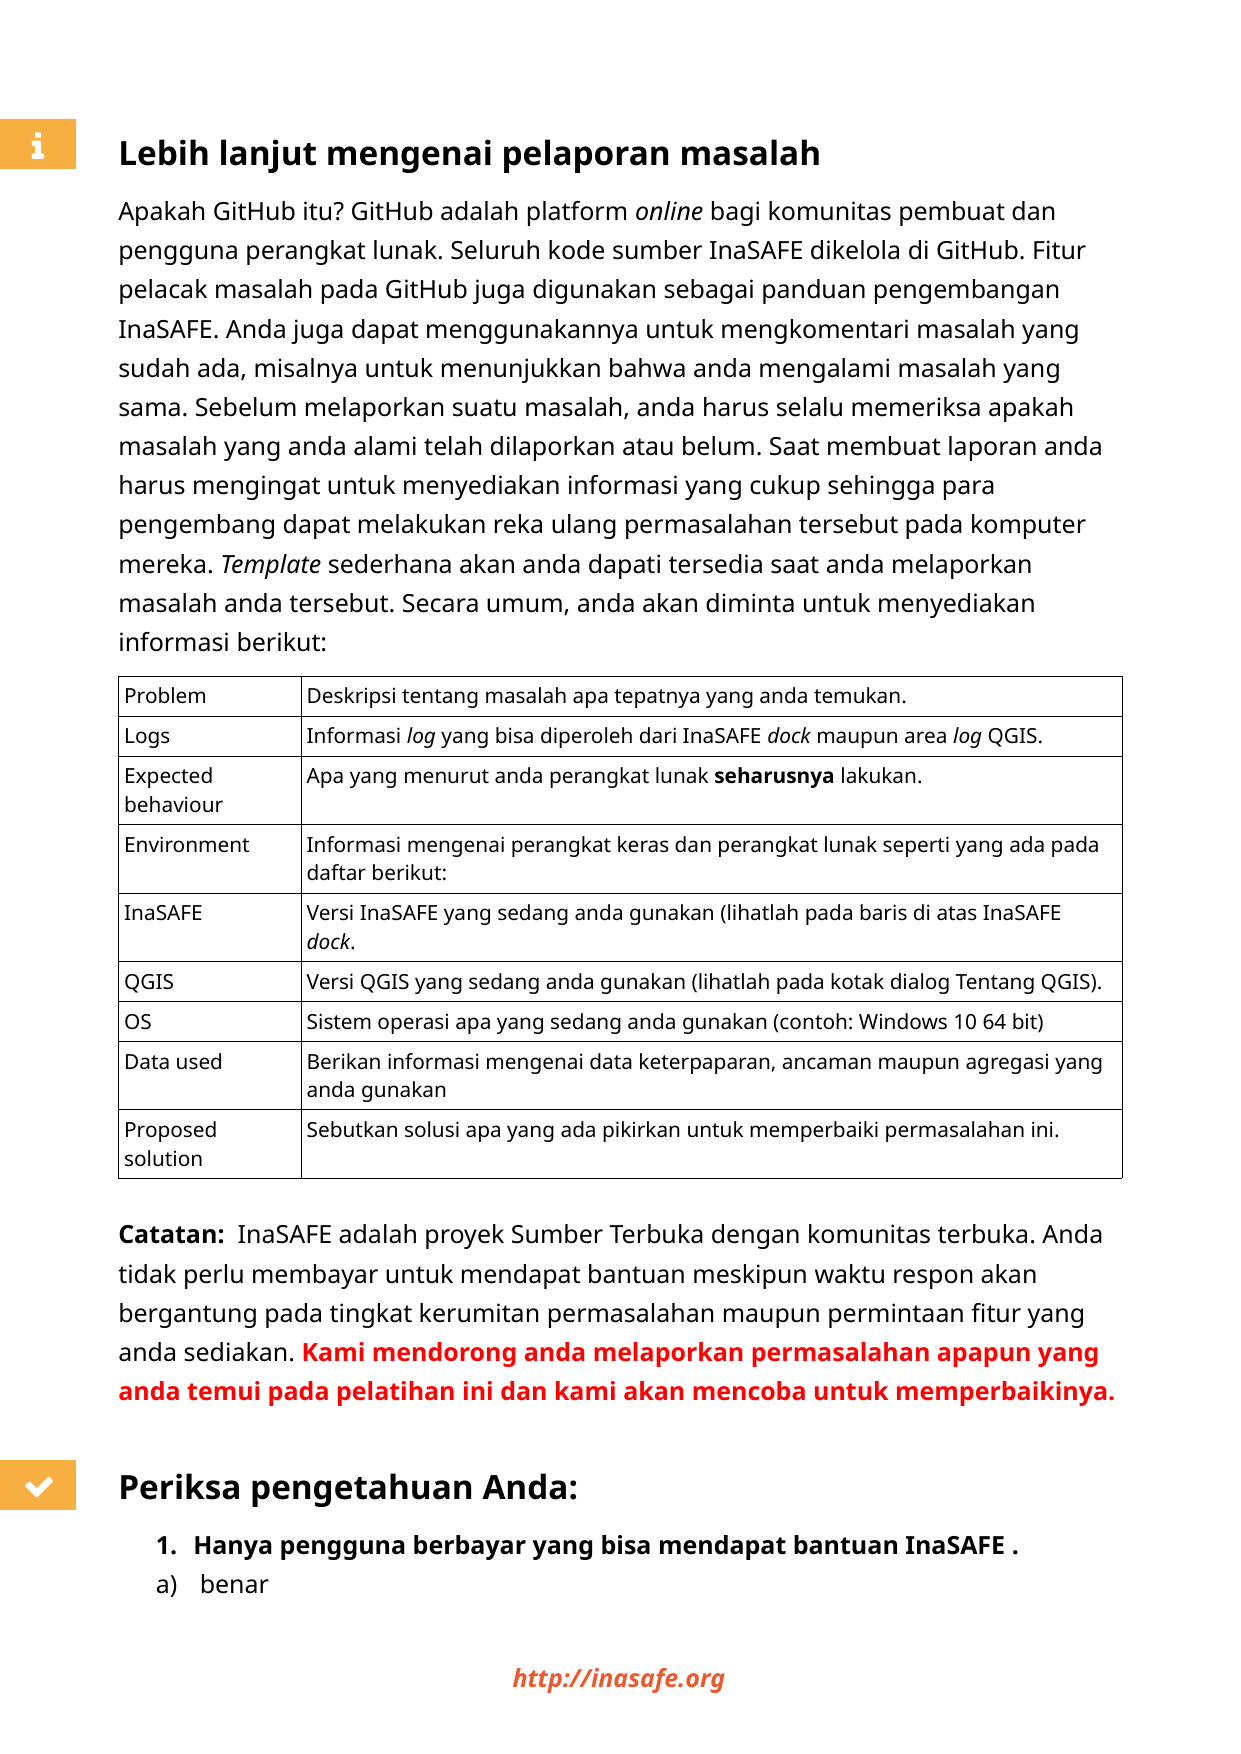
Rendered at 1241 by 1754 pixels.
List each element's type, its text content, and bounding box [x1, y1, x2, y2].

table_cell Proposed solution [119, 1110, 301, 1178]
table_cell OS [119, 1002, 301, 1041]
table_cell InaSAFE [119, 894, 301, 961]
subtitle Periksa pengetahuan Anda: [118, 1464, 1122, 1509]
table_cell Environment [119, 825, 301, 892]
table_cell Expected behaviour [119, 757, 301, 824]
list benar [156, 1567, 1122, 1601]
table_cell QGIS [119, 962, 301, 1001]
table_cell Informasi log yang bisa diperoleh dari InaSAFE dock maupun area log QGIS. [302, 717, 1122, 756]
table_cell Informasi mengenai perangkat keras dan perangkat lunak seperti yang ada pada daftar berikut: [302, 825, 1122, 892]
table_cell Versi QGIS yang sedang anda gunakan (lihatlah pada kotak dialog Tentang QGIS). [302, 962, 1122, 1001]
text Catatan: InaSAFE adalah proyek Sumber Terbuka dengan komunitas terbuka. Anda tidak perlu membayar untuk mendapat bantuan meskipun waktu respon akan bergantung pada tingkat kerumitan permasalahan maupun permintaan fitur yang anda sediakan. Kami mendorong anda melaporkan permasalahan apapun yang anda temui pada pelatihan ini dan kami akan mencoba untuk memperbaikinya. [118, 1217, 1122, 1447]
table_cell Apa yang menurut anda perangkat lunak seharusnya lakukan. [302, 757, 1122, 824]
list Hanya pengguna berbayar yang bisa mendapat bantuan InaSAFE . [156, 1528, 1122, 1562]
table_header Deskripsi tentang masalah apa tepatnya yang anda temukan. [302, 677, 1122, 716]
table_cell Data used [119, 1042, 301, 1109]
table_cell Logs [119, 717, 301, 756]
table_cell Sebutkan solusi apa yang ada pikirkan untuk memperbaiki permasalahan ini. [302, 1110, 1122, 1178]
subtitle Lebih lanjut mengenai pelaporan masalah [118, 130, 1122, 175]
table_cell Sistem operasi apa yang sedang anda gunakan (contoh: Windows 10 64 bit) [302, 1002, 1122, 1041]
text Apakah GitHub itu? GitHub adalah platform online bagi komunitas pembuat dan pengguna perangkat lunak. Seluruh kode sumber InaSAFE dikelola di GitHub. Fitur pelacak masalah pada GitHub juga digunakan sebagai panduan pengembangan InaSAFE. Anda juga dapat menggunakannya untuk mengkomentari masalah yang sudah ada, misalnya untuk menunjukkan bahwa anda mengalami masalah yang sama. Sebelum melaporkan suatu masalah, anda harus selalu memeriksa apakah masalah yang anda alami telah dilaporkan atau belum. Saat membuat laporan anda harus mengingat untuk menyediakan informasi yang cukup sehingga para pengembang dapat melakukan reka ulang permasalahan tersebut pada komputer mereka. Template sederhana akan anda dapati tersedia saat anda melaporkan masalah anda tersebut. Secara umum, anda akan diminta untuk menyediakan informasi berikut: [118, 194, 1122, 659]
table_cell Versi InaSAFE yang sedang anda gunakan (lihatlah pada baris di atas InaSAFE dock. [302, 894, 1122, 961]
table_cell Berikan informasi mengenai data keterpaparan, ancaman maupun agregasi yang anda gunakan [302, 1042, 1122, 1109]
table_header Problem [119, 677, 301, 716]
